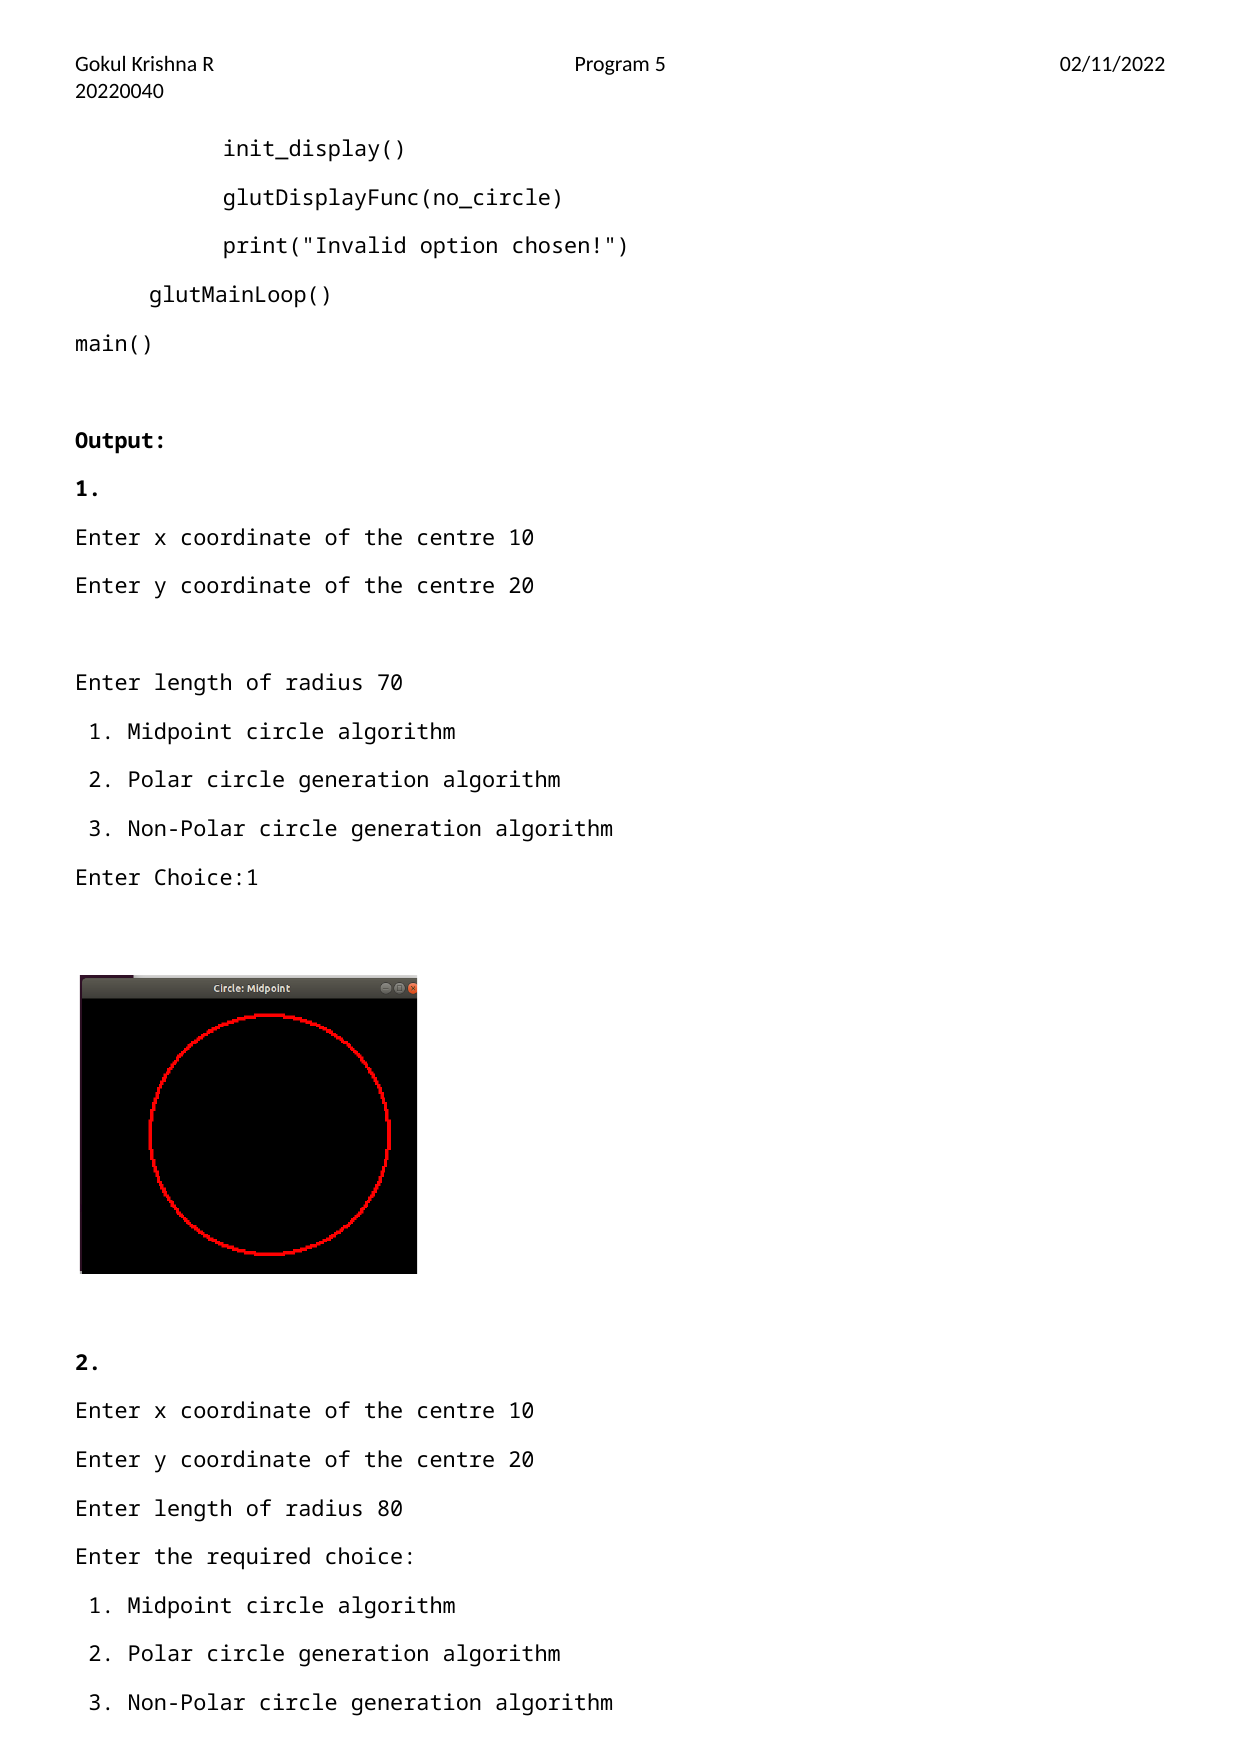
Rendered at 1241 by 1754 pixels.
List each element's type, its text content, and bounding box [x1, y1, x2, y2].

text 2. [75, 1347, 1165, 1377]
text Enter x coordinate of the centre 10 [75, 1396, 1165, 1425]
picture [228, 975, 418, 1274]
text Output: [75, 425, 1165, 454]
text Enter length of radius 80 [75, 1493, 1165, 1522]
text 2. Polar circle generation algorithm [75, 1638, 1165, 1668]
text 1. Midpoint circle algorithm [75, 716, 1165, 746]
text 3. Non-Polar circle generation algorithm [75, 1687, 1165, 1717]
text 1. Midpoint circle algorithm [75, 1590, 1165, 1619]
text Enter Choice:1 [75, 862, 1165, 891]
text Enter x coordinate of the centre 10 [75, 522, 1165, 552]
text 2. Polar circle generation algorithm [75, 764, 1165, 794]
text print("Invalid option chosen!") [75, 231, 1165, 260]
text Enter the required choice: [75, 1541, 1165, 1571]
text glutMainLoop() [75, 279, 1165, 309]
text main() [75, 328, 1165, 357]
text init_display() [75, 133, 1165, 163]
text glutDisplayFunc(no_circle) [75, 182, 1165, 212]
text Enter length of radius 70 [75, 667, 1165, 697]
text Enter y coordinate of the centre 20 [75, 1444, 1165, 1474]
text 3. Non-Polar circle generation algorithm [75, 813, 1165, 843]
text Enter y coordinate of the centre 20 [75, 570, 1165, 600]
text 1. [75, 473, 1165, 503]
